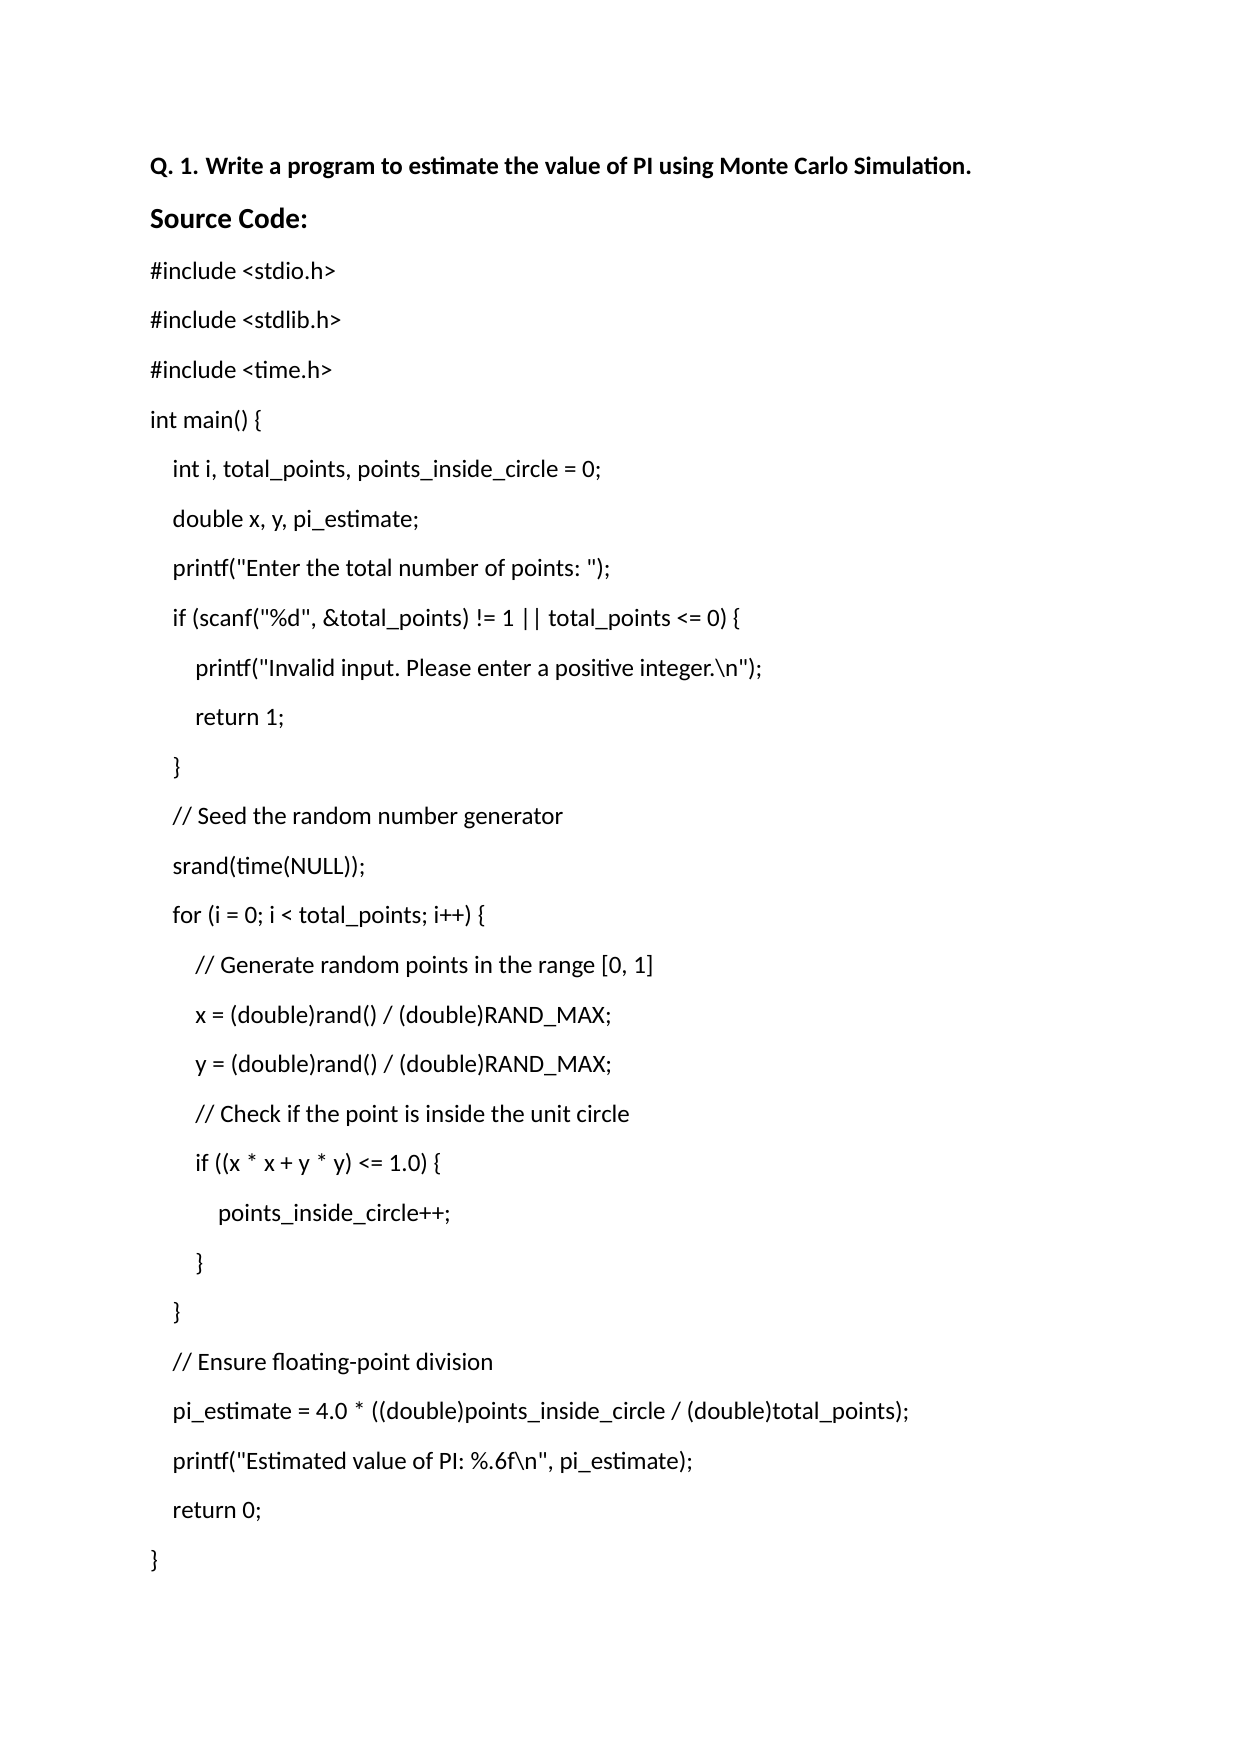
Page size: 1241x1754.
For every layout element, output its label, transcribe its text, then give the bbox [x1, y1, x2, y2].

text // Seed the random number generator [150, 801, 1090, 831]
text } [150, 1544, 1090, 1575]
text } [150, 751, 1090, 781]
text double x, y, pi_estimate; [150, 503, 1090, 533]
text } [150, 1247, 1090, 1277]
text points_inside_circle++; [150, 1197, 1090, 1228]
text int i, total_points, points_inside_circle = 0; [150, 453, 1090, 484]
text #include <stdlib.h> [150, 305, 1090, 335]
text y = (double)rand() / (double)RAND_MAX; [150, 1048, 1090, 1079]
text if (scanf("%d", &total_points) != 1 || total_points <= 0) { [150, 602, 1090, 633]
text printf("Invalid input. Please enter a positive integer.\n"); [150, 652, 1090, 682]
text #include <time.h> [150, 354, 1090, 385]
text printf("Enter the total number of points: "); [150, 553, 1090, 583]
text // Check if the point is inside the unit circle [150, 1098, 1090, 1128]
text int main() { [150, 404, 1090, 434]
text } [150, 1296, 1090, 1327]
text Q. 1. Write a program to estimate the value of PI using Monte Carlo Simulation. [150, 150, 1090, 181]
text printf("Estimated value of PI: %.6f\n", pi_estimate); [150, 1445, 1090, 1476]
text for (i = 0; i < total_points; i++) { [150, 900, 1090, 930]
text Source Code: [150, 200, 1090, 236]
text if ((x * x + y * y) <= 1.0) { [150, 1148, 1090, 1178]
text // Ensure floating-point division [150, 1346, 1090, 1376]
text pi_estimate = 4.0 * ((double)points_inside_circle / (double)total_points); [150, 1396, 1090, 1426]
text #include <stdio.h> [150, 255, 1090, 286]
text // Generate random points in the range [0, 1] [150, 949, 1090, 980]
text return 0; [150, 1495, 1090, 1525]
text x = (double)rand() / (double)RAND_MAX; [150, 999, 1090, 1029]
text srand(time(NULL)); [150, 850, 1090, 881]
text return 1; [150, 701, 1090, 732]
